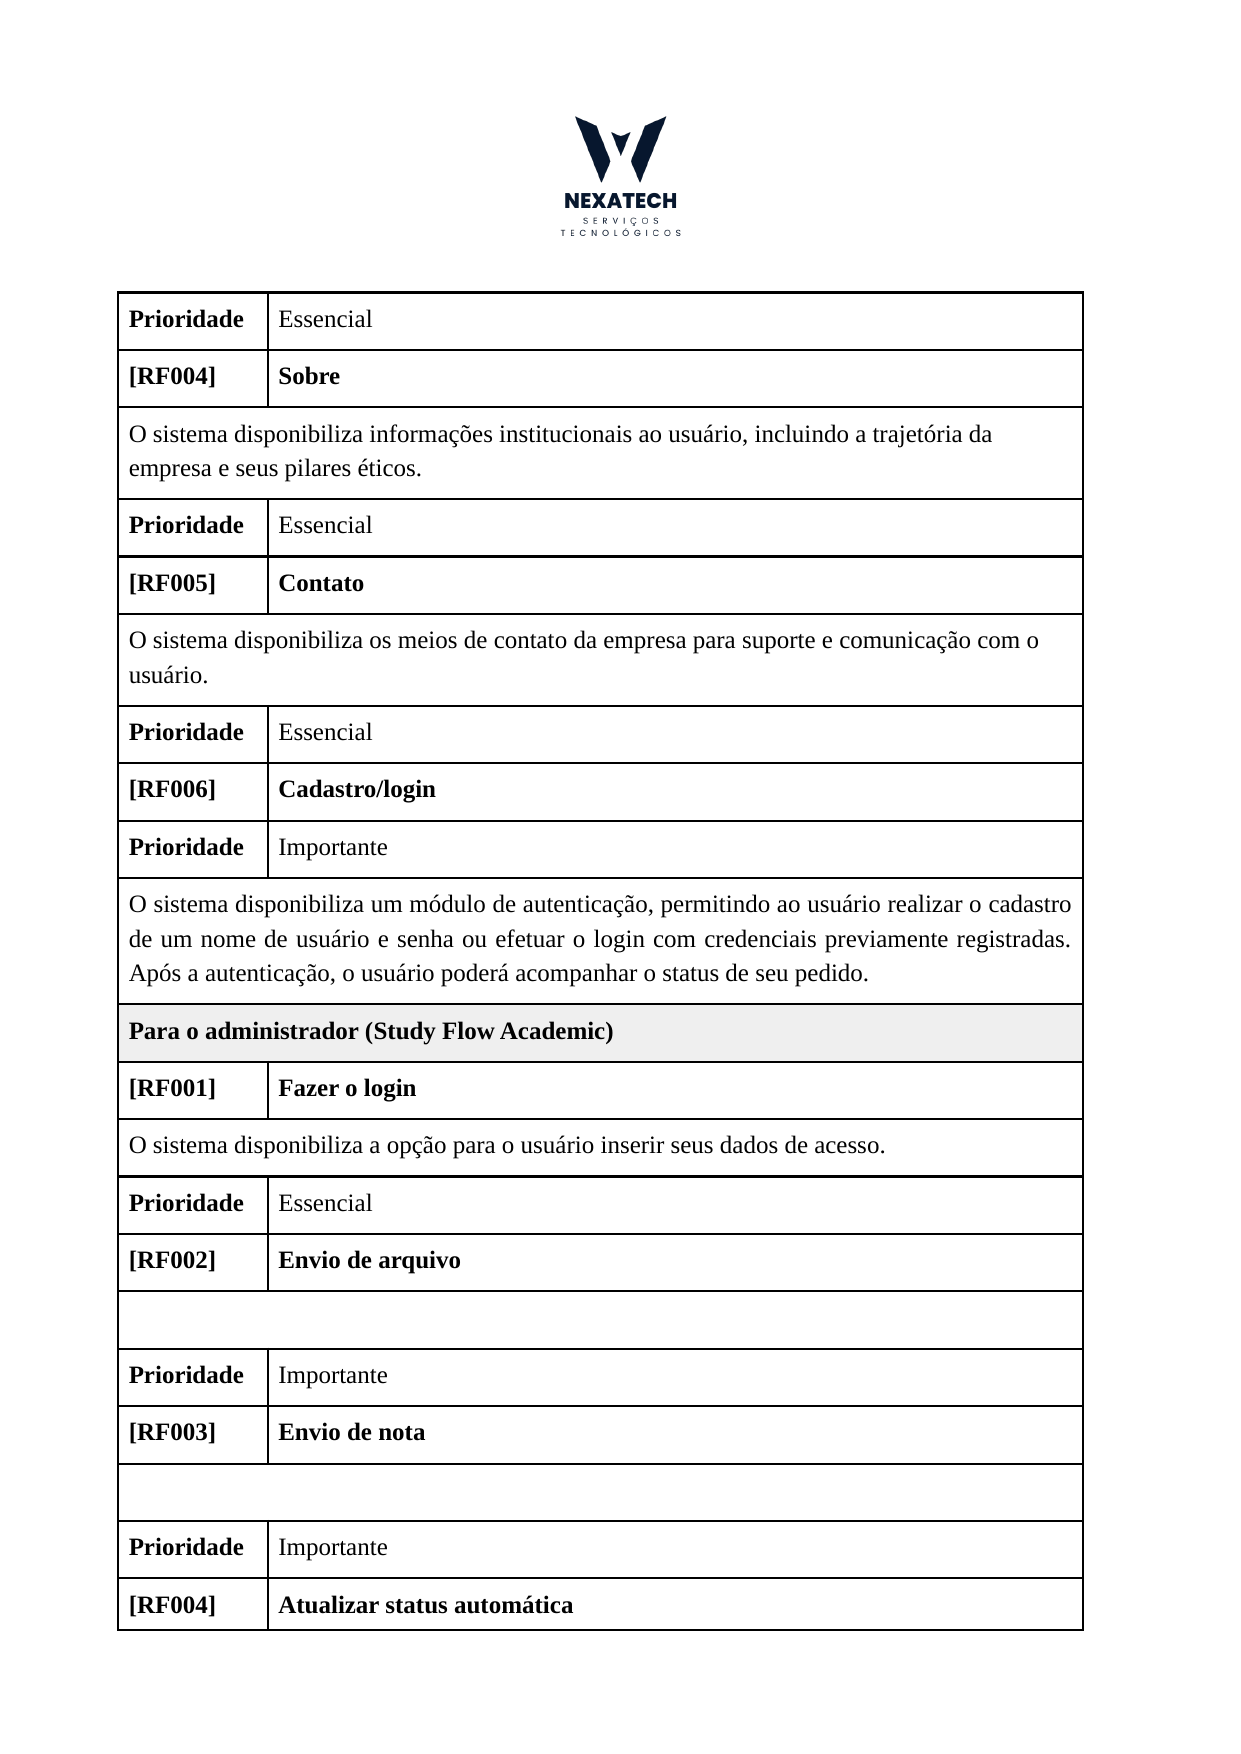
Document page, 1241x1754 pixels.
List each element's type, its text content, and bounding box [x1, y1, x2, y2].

table_cell Atualizar status automática [269, 1579, 1082, 1629]
table_cell Essencial [269, 500, 1082, 555]
table_cell O sistema disponibiliza um módulo de autenticação, permitindo ao usuário realizar o cadastro de um nome de usuário e senha ou efetuar o login com credenciais previamente registradas. Após a autenticação, o usuário poderá acompanhar o status de seu pedido. [119, 879, 1082, 1003]
table_cell Envio de arquivo [269, 1235, 1082, 1290]
table_cell Contato [269, 558, 1082, 613]
table_cell Essencial [269, 1178, 1082, 1233]
table_cell Prioridade [119, 1350, 267, 1405]
table_cell O sistema disponibiliza informações institucionais ao usuário, incluindo a trajetória da empresa e seus pilares éticos. [119, 408, 1082, 498]
table_cell Prioridade [119, 707, 267, 762]
table_cell Envio de nota [269, 1407, 1082, 1462]
table_cell Cadastro/login [269, 764, 1082, 819]
table_cell Importante [269, 1522, 1082, 1577]
table_cell Sobre [269, 351, 1082, 406]
table_cell Prioridade [119, 1178, 267, 1233]
table_cell [RF006] [119, 764, 267, 819]
table_cell [RF004] [119, 351, 267, 406]
table_cell [RF003] [119, 1407, 267, 1462]
table_cell [119, 1465, 1082, 1520]
table_cell Importante [269, 1350, 1082, 1405]
table_cell Para o administrador (Study Flow Academic) [119, 1005, 1082, 1061]
table_cell Fazer o login [269, 1063, 1082, 1118]
table_cell Essencial [269, 707, 1082, 762]
table_cell O sistema disponibiliza a opção para o usuário inserir seus dados de acesso. [119, 1120, 1082, 1175]
picture [506, 53, 734, 281]
table_cell Importante [269, 822, 1082, 877]
table_cell Prioridade [119, 500, 267, 555]
table_cell Prioridade [119, 294, 267, 349]
table_cell [119, 1292, 1082, 1348]
table_cell Prioridade [119, 1522, 267, 1577]
table_cell [RF005] [119, 558, 267, 613]
table_cell O sistema disponibiliza os meios de contato da empresa para suporte e comunicação com o usuário. [119, 615, 1082, 705]
table_cell [RF002] [119, 1235, 267, 1290]
table_cell Prioridade [119, 822, 267, 877]
table_cell [RF004] [119, 1579, 267, 1629]
table_cell [RF001] [119, 1063, 267, 1118]
table_cell Essencial [269, 294, 1082, 349]
